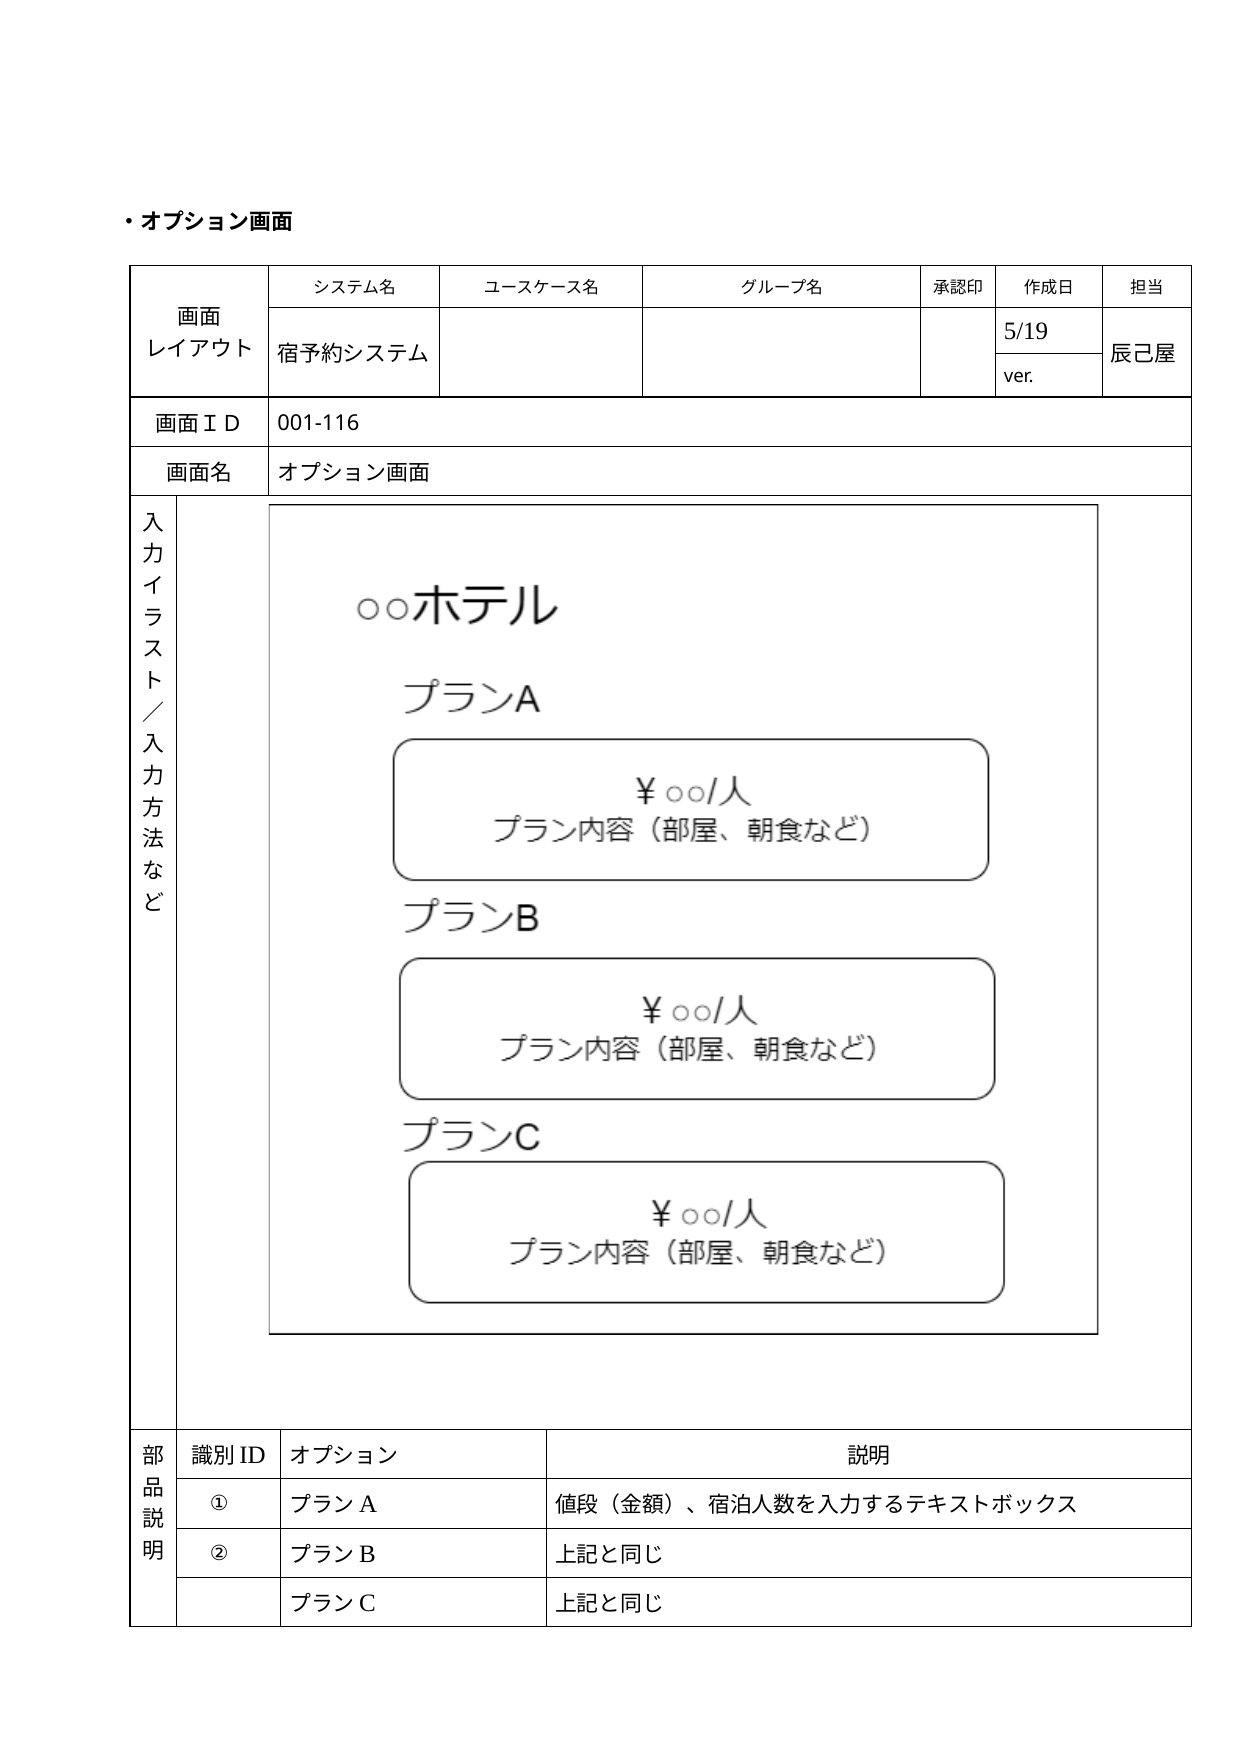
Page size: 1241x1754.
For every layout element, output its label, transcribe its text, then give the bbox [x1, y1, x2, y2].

table_cell [643, 308, 920, 396]
text ・オプション画面 [118, 204, 1122, 236]
table_cell [921, 308, 995, 396]
table_cell 001-116 [269, 398, 1191, 446]
table_header 作成日 [996, 266, 1102, 307]
table_cell オプション画面 [269, 447, 1191, 495]
table_header 承認印 [921, 266, 995, 307]
table_cell ver. [996, 354, 1102, 396]
table_header グループ名 [643, 266, 920, 307]
table_cell [177, 1479, 280, 1527]
table_header 担当 [1103, 266, 1191, 307]
table_cell 上記と同じ [547, 1529, 1191, 1577]
table_cell 画面名 [131, 447, 268, 495]
table_cell プランB [281, 1529, 546, 1577]
table_header ユースケース名 [440, 266, 642, 307]
table_cell 部品説明 [131, 1430, 176, 1626]
table_cell プランA [281, 1479, 546, 1527]
table_cell 値段（金額）、宿泊人数を入力するテキストボックス [547, 1479, 1191, 1527]
table_cell 上記と同じ [547, 1578, 1191, 1626]
table_cell 宿予約システム [269, 308, 439, 396]
table_cell [177, 1529, 280, 1577]
table_cell [177, 1578, 280, 1626]
table_cell プランC [281, 1578, 546, 1626]
table_cell 入力イラスト／入力方法など [131, 496, 176, 1429]
picture [268, 504, 1099, 1335]
table_cell 5/19 [996, 308, 1102, 353]
table_cell オプション [281, 1430, 546, 1478]
table_cell 画面ＩＤ [131, 398, 268, 446]
table_cell 識別ID [177, 1430, 280, 1478]
table_cell 辰己屋 [1103, 308, 1191, 396]
table_header 画面 レイアウト [131, 266, 268, 396]
table_cell [440, 308, 642, 396]
table_header システム名 [269, 266, 439, 307]
table_cell [177, 496, 1191, 1429]
table_cell 説明 [547, 1430, 1191, 1478]
